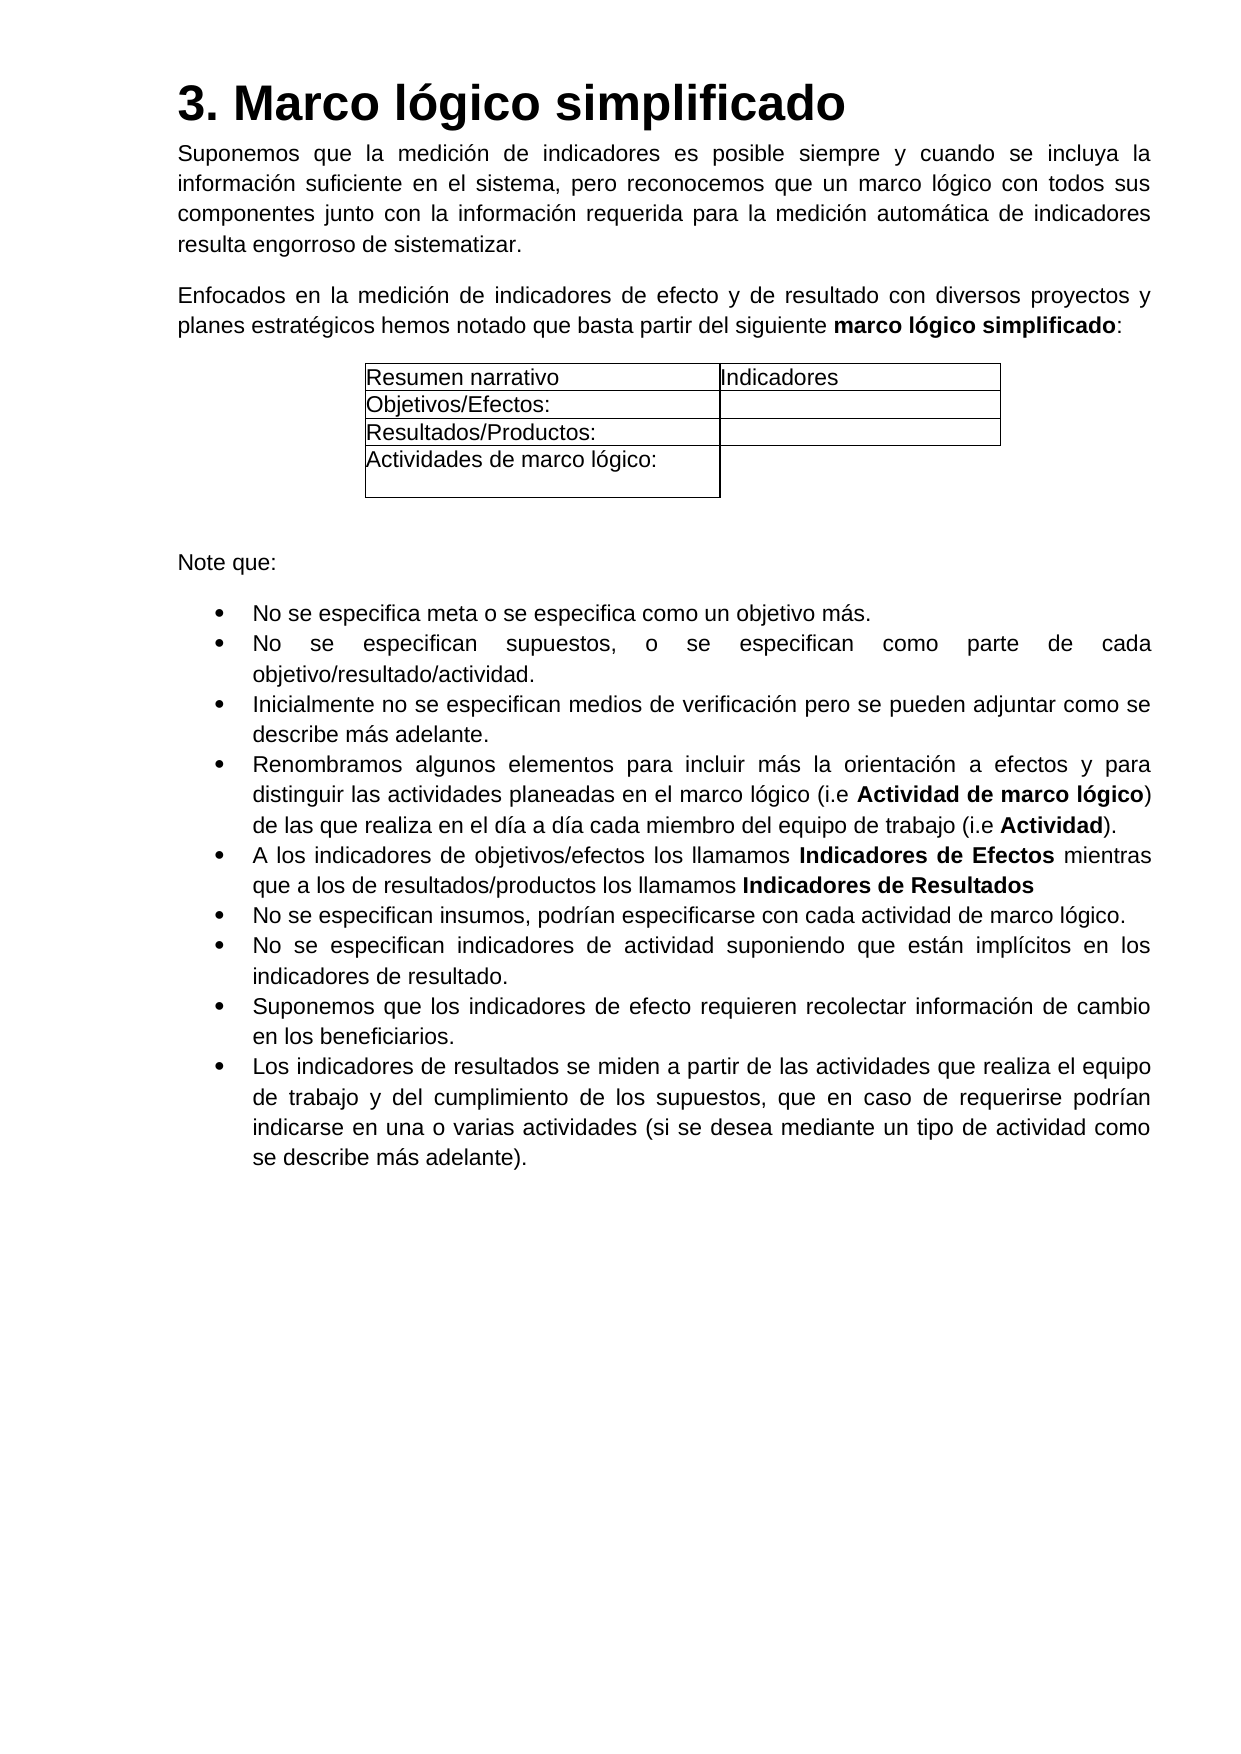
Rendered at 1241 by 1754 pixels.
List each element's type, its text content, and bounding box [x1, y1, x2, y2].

list Inicialmente no se especifican medios de verificación pero se pueden adjuntar como se describe más adelante. [215, 691, 1152, 747]
table_header Resumen narrativo [366, 364, 719, 390]
list No se especifica meta o se especifica como un objetivo más. [215, 600, 1152, 627]
list Suponemos que los indicadores de efecto requieren recolectar información de cambio en los beneficiarios. [215, 993, 1152, 1049]
text Suponemos que la medición de indicadores es posible siempre y cuando se incluya la información suficiente en el sistema, pero reconocemos que un marco lógico con todos sus componentes junto con la información requerida para la medición automática de indicadores resulta engorroso de sistematizar. [177, 140, 1152, 257]
table_cell Actividades de marco lógico: [366, 446, 719, 497]
table_header Indicadores [721, 364, 1000, 390]
table_cell Resultados/Productos: [366, 419, 719, 445]
table_cell [721, 391, 1000, 418]
text 3. Marco lógico simplificado [177, 74, 1152, 131]
text Enfocados en la medición de indicadores de efecto y de resultado con diversos proyectos y planes estratégicos hemos notado que basta partir del siguiente marco lógico simplificado: [177, 282, 1152, 338]
text Note que: [177, 549, 1152, 576]
table_cell Objetivos/Efectos: [366, 391, 719, 418]
list No se especifican indicadores de actividad suponiendo que están implícitos en los indicadores de resultado. [215, 932, 1152, 989]
list No se especifican insumos, podrían especificarse con cada actividad de marco lógico. [215, 902, 1152, 929]
list A los indicadores de objetivos/efectos los llamamos Indicadores de Efectos mientras que a los de resultados/productos los llamamos Indicadores de Resultados [215, 842, 1152, 898]
list Los indicadores de resultados se miden a partir de las actividades que realiza el equipo de trabajo y del cumplimiento de los supuestos, que en caso de requerirse podrían indicarse en una o varias actividades (si se desea mediante un tipo de actividad como se describe más adelante). [215, 1053, 1152, 1170]
list Renombramos algunos elementos para incluir más la orientación a efectos y para distinguir las actividades planeadas en el marco lógico (i.e Actividad de marco lógico) de las que realiza en el día a día cada miembro del equipo de trabajo (i.e Actividad). [215, 751, 1152, 838]
list No se especifican supuestos, o se especifican como parte de cada objetivo/resultado/actividad. [215, 630, 1152, 687]
table_cell [721, 419, 1000, 445]
